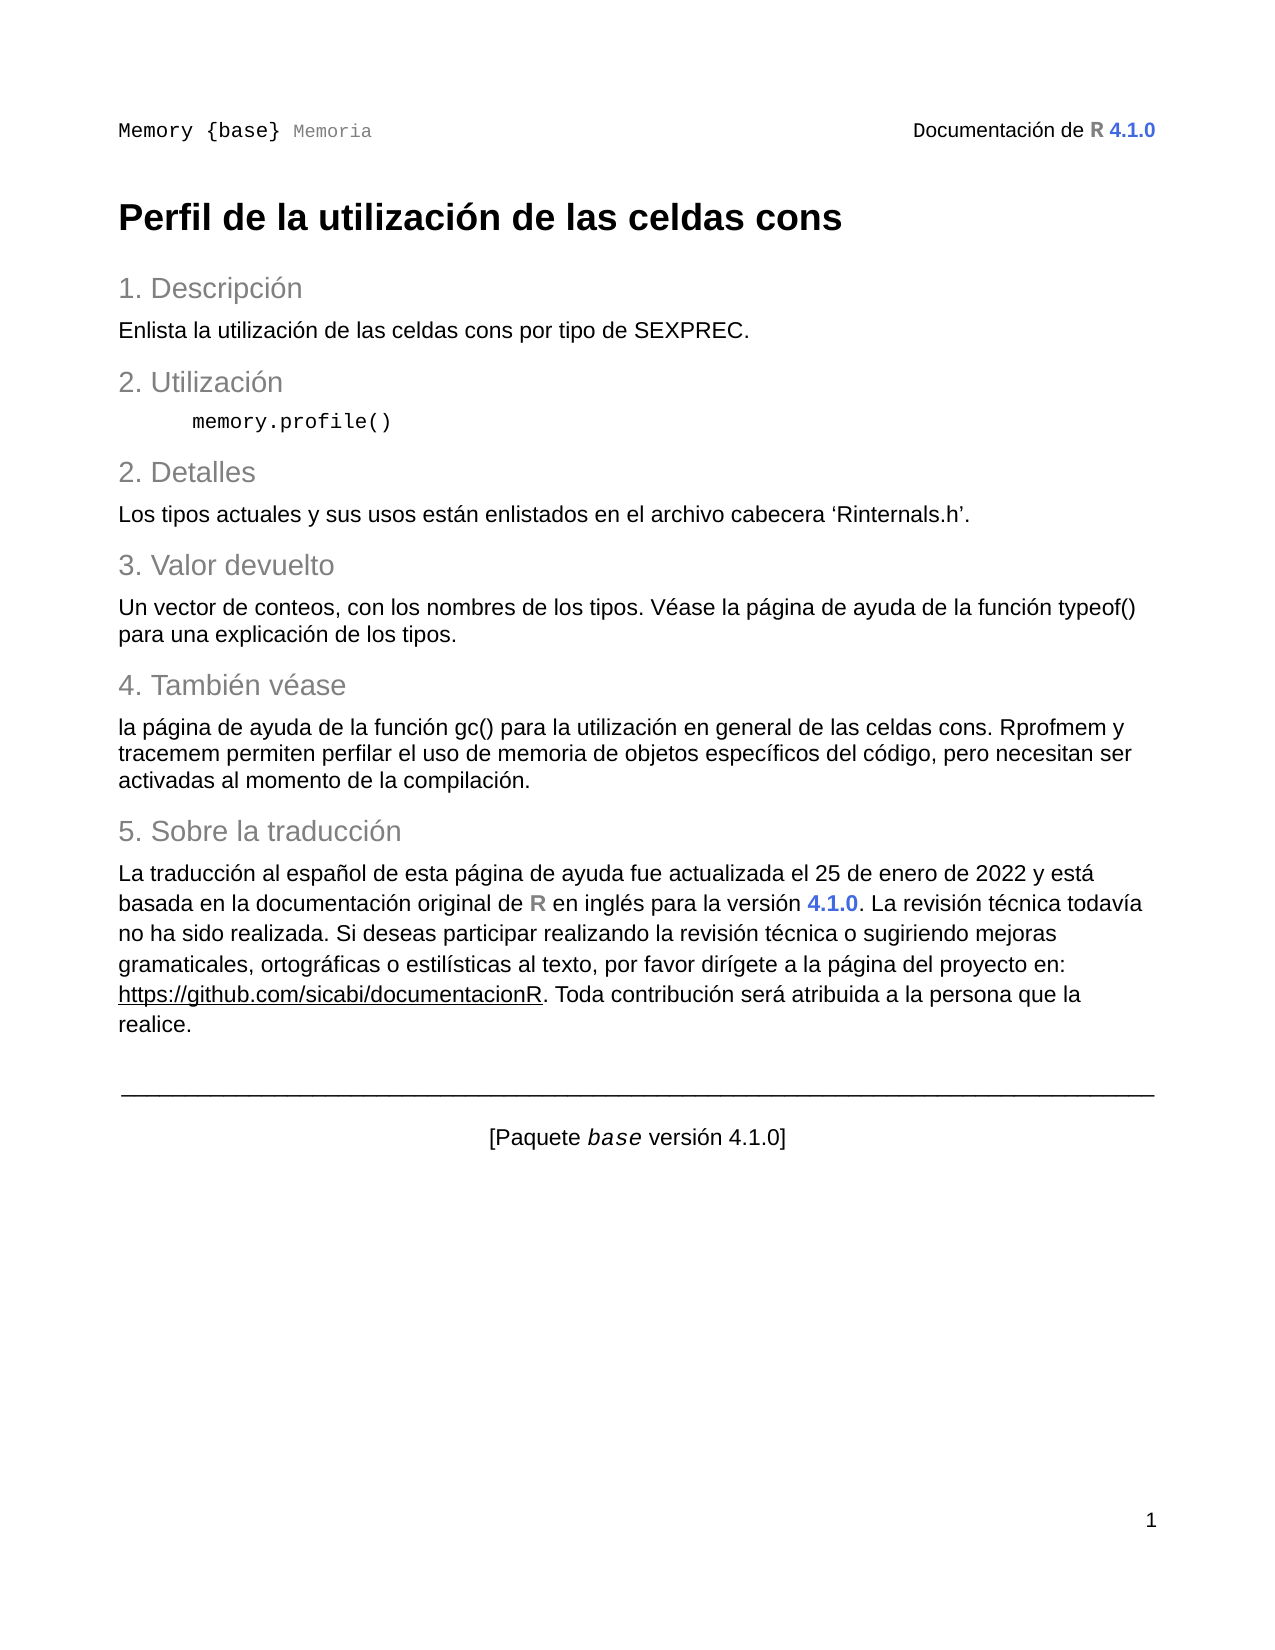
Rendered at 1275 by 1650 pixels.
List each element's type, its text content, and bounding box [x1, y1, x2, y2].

text Un vector de conteos, con los nombres de los tipos. Véase la página de ayuda de la función typeof() para una explicación de los tipos. [118, 594, 1157, 647]
text _________________________________________________________________________________ [118, 1071, 1157, 1098]
text la página de ayuda de la función gc() para la utilización en general de las celdas cons. Rprofmem y tracemem permiten perfilar el uso de memoria de objetos específicos del código, pero necesitan ser activadas al momento de la compilación. [118, 714, 1157, 793]
text memory.profile() [118, 411, 1157, 434]
subtitle 2. Utilización [118, 364, 1157, 398]
subtitle 3. Valor devuelto [118, 548, 1157, 582]
subtitle 1. Descripción [118, 271, 1157, 305]
text La traducción al español de esta página de ayuda fue actualizada el 25 de enero de 2022 y está basada en la documentación original de R en inglés para la versión 4.1.0. La revisión técnica todavía no ha sido realizada. Si deseas participar realizando la revisión técnica o sugiriendo mejoras gramaticales, ortográficas o estilísticas al texto, por favor dirígete a la página del proyecto en: https://github.com/sicabi/documentacionR. Toda contribución será atribuida a la persona que la realice. [118, 860, 1157, 1037]
subtitle Perfil de la utilización de las celdas cons [118, 195, 1157, 238]
text Enlista la utilización de las celdas cons por tipo de SEXPREC. [118, 317, 1157, 344]
subtitle 5. Sobre la traducción [118, 814, 1157, 847]
subtitle 2. Detalles [118, 455, 1157, 489]
subtitle 4. También véase [118, 668, 1157, 701]
text [Paquete base versión 4.1.0] [118, 1124, 1157, 1152]
text Los tipos actuales y sus usos están enlistados en el archivo cabecera ‘Rinternals.h’. [118, 501, 1157, 527]
